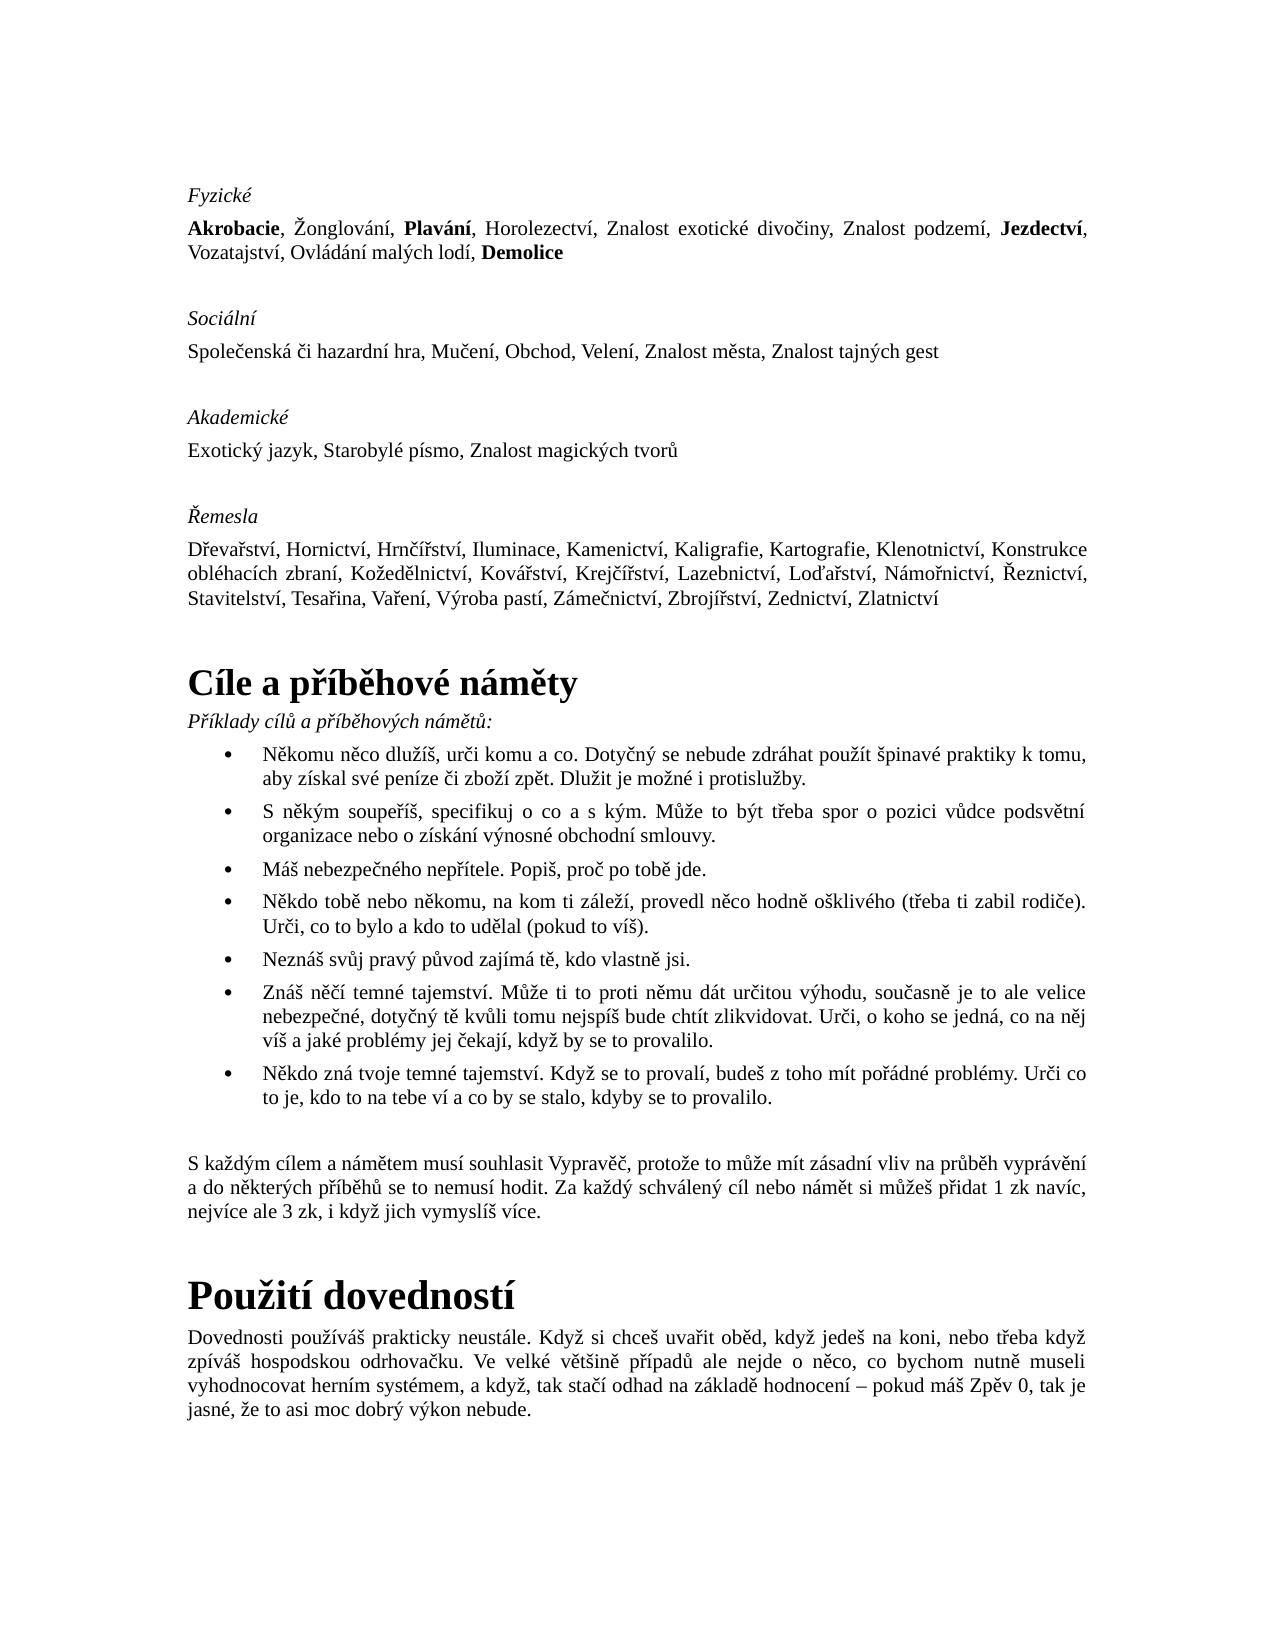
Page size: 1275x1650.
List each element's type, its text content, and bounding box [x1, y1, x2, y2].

text Sociální [187, 306, 1087, 330]
subtitle Cíle a příběhové náměty [187, 660, 1087, 703]
list S někým soupeříš, specifikuj o co a s kým. Může to být třeba spor o pozici vůdce podsvětní organizace nebo o získání výnosné obchodní smlouvy. [225, 799, 1087, 847]
text Akrobacie, Žonglování, Plavání, Horolezectví, Znalost exotické divočiny, Znalost podzemí, Jezdectví, Vozatajství, Ovládání malých lodí, Demolice [187, 216, 1087, 264]
list Máš nebezpečného nepřítele. Popiš, proč po tobě jde. [225, 856, 1087, 881]
list Někomu něco dlužíš, urči komu a co. Dotyčný se nebude zdráhat použít špinavé praktiky k tomu, aby získal své peníze či zboží zpět. Dlužit je možné i protislužby. [225, 742, 1087, 790]
list Někdo zná tvoje temné tajemství. Když se to provalí, budeš z toho mít pořádné problémy. Urči co to je, kdo to na tebe ví a co by se stalo, kdyby se to provalilo. [225, 1061, 1087, 1109]
text Fyzické [187, 183, 1087, 207]
text Exotický jazyk, Starobylé písmo, Znalost magických tvorů [187, 438, 1087, 462]
text Příklady cílů a příběhových námětů: [187, 709, 1087, 733]
text S každým cílem a námětem musí souhlasit Vypravěč, protože to může mít zásadní vliv na průběh vyprávění a do některých příběhů se to nemusí hodit. Za každý schválený cíl nebo námět si můžeš přidat 1 zk navíc, nejvíce ale 3 zk, i když jich vymyslíš více. [187, 1151, 1087, 1223]
text Řemesla [187, 504, 1087, 528]
list Někdo tobě nebo někomu, na kom ti záleží, provedl něco hodně ošklivého (třeba ti zabil rodiče). Urči, co to bylo a kdo to udělal (pokud to víš). [225, 889, 1087, 938]
list Neznáš svůj pravý původ zajímá tě, kdo vlastně jsi. [225, 947, 1087, 971]
list Znáš něčí temné tajemství. Může ti to proti němu dát určitou výhodu, současně je to ale velice nebezpečné, dotyčný tě kvůli tomu nejspíš bude chtít zlikvidovat. Urči, o koho se jedná, co na něj víš a jaké problémy jej čekají, když by se to provalilo. [225, 979, 1087, 1052]
text Dřevařství, Hornictví, Hrnčířství, Iluminace, Kamenictví, Kaligrafie, Kartografie, Klenotnictví, Konstrukce obléhacích zbraní, Kožedělnictví, Kovářství, Krejčířství, Lazebnictví, Loďařství, Námořnictví, Řeznictví, Stavitelství, Tesařina, Vaření, Výroba pastí, Zámečnictví, Zbrojířství, Zednictví, Zlatnictví [187, 537, 1087, 609]
text Akademické [187, 405, 1087, 429]
text Dovednosti používáš prakticky neustále. Když si chceš uvařit oběd, když jedeš na koni, nebo třeba když zpíváš hospodskou odrhovačku. Ve velké většině případů ale nejde o něco, co bychom nutně museli vyhodnocovat herním systémem, a když, tak stačí odhad na základě hodnocení – pokud máš Zpěv 0, tak je jasné, že to asi moc dobrý výkon nebude. [187, 1324, 1087, 1421]
text Společenská či hazardní hra, Mučení, Obchod, Velení, Znalost města, Znalost tajných gest [187, 339, 1087, 363]
subtitle Použití dovedností [187, 1271, 1087, 1319]
